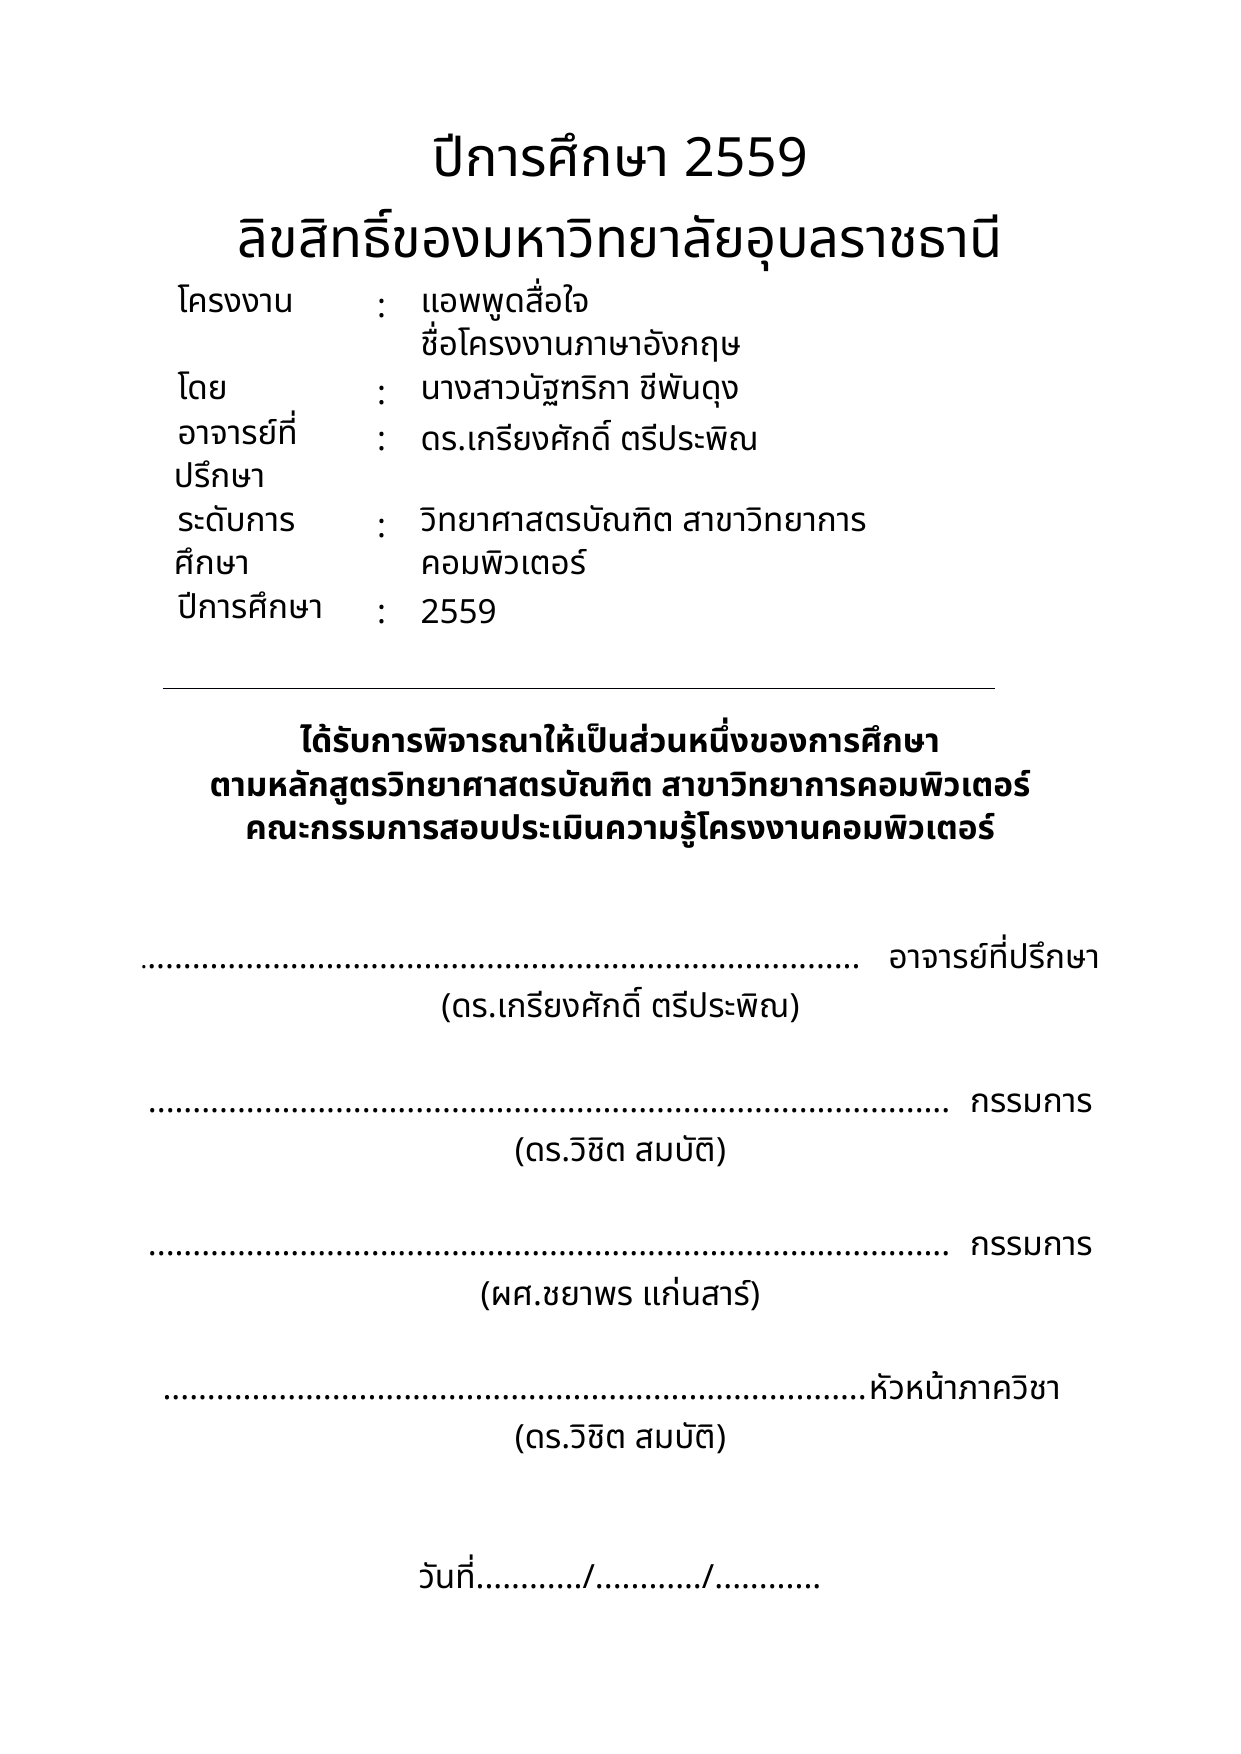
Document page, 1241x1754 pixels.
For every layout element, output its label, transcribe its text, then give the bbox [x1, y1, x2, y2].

table_cell ระดับการศึกษา [163, 501, 366, 588]
table_cell ดร.เกรียงศักดิ์ ตรีประพิณ [409, 415, 994, 501]
table_cell ปีการศึกษา [163, 588, 366, 638]
table_cell [163, 638, 366, 688]
table_cell โดย [163, 369, 366, 414]
table_cell [366, 638, 409, 688]
table_cell : [366, 501, 409, 588]
text ลิขสิทธิ์ของมหาวิทยาลัยอุบลราชธานี [118, 200, 1122, 282]
table_cell อาจารย์ที่ปรึกษา [163, 415, 366, 501]
table_cell : [366, 369, 409, 414]
text ปีการศึกษา 2559 [118, 118, 1122, 200]
text วันที่............/............/............ [118, 1553, 1122, 1602]
table_cell วิทยาศาสตรบัณฑิต สาขาวิทยาการคอมพิวเตอร์ [409, 501, 994, 588]
table_header : [366, 282, 409, 369]
text (ดร.เกรียงศักดิ์ ตรีประพิณ) .......................................................................................... กรรมการ (ดร.วิชิต สมบัติ) .......................................................................................... กรรมการ (ผศ.ชยาพร แก่นสาร์) ...............................................................................หัวหน้าภาควิชา [118, 982, 1122, 1413]
table_cell : [366, 588, 409, 638]
table_cell นางสาวนัฐฑริกา ชีพันดุง [409, 369, 994, 414]
table_cell 2559 [409, 588, 994, 638]
text คณะกรรมการสอบประเมินความรู้โครงงานคอมพิวเตอร์ [118, 810, 1122, 853]
text ................................................................................. อาจารย์ที่ปรึกษา [118, 898, 1122, 982]
text ตามหลักสูตรวิทยาศาสตรบัณฑิต สาขาวิทยาการคอมพิวเตอร์ [118, 766, 1122, 810]
table_cell [409, 638, 994, 688]
text (ดร.วิชิต สมบัติ) [118, 1413, 1122, 1462]
table_header แอพพูดสื่อใจ ชื่อโครงงานภาษาอังกฤษ [409, 282, 994, 369]
text ได้รับการพิจารณาให้เป็นส่วนหนึ่งของการศึกษา [118, 723, 1122, 766]
table_header โครงงาน [163, 282, 366, 369]
table_cell : [366, 415, 409, 501]
